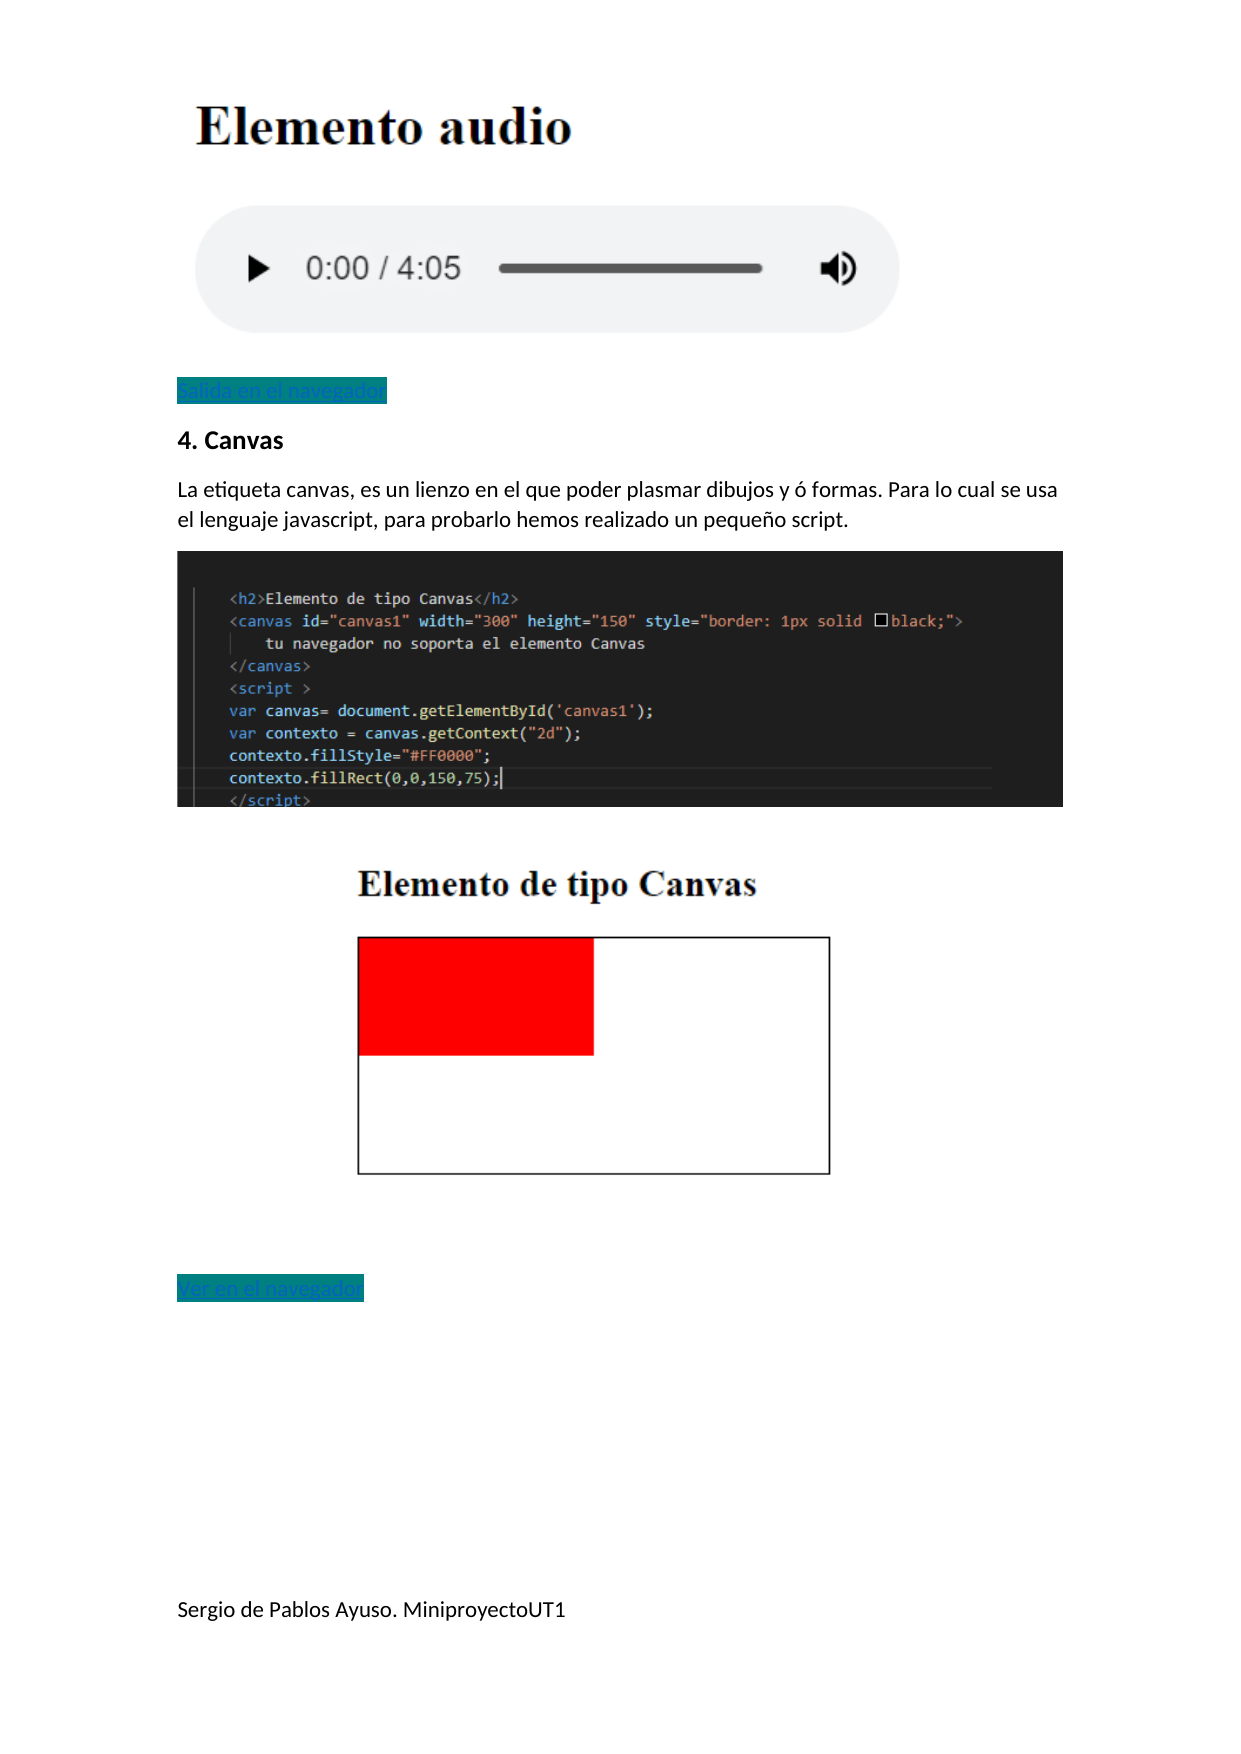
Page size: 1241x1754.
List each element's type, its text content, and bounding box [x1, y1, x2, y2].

text 4. Canvas [177, 423, 1063, 456]
text Ver en el navegador [177, 1274, 1063, 1302]
text Salida en el navegador [177, 75, 1063, 404]
text La etiqueta canvas, es un lienzo en el que poder plasmar dibujos y ó formas. Para lo cual se usa el lenguaje javascript, para probarlo hemos realizado un pequeño script. [177, 475, 1063, 533]
